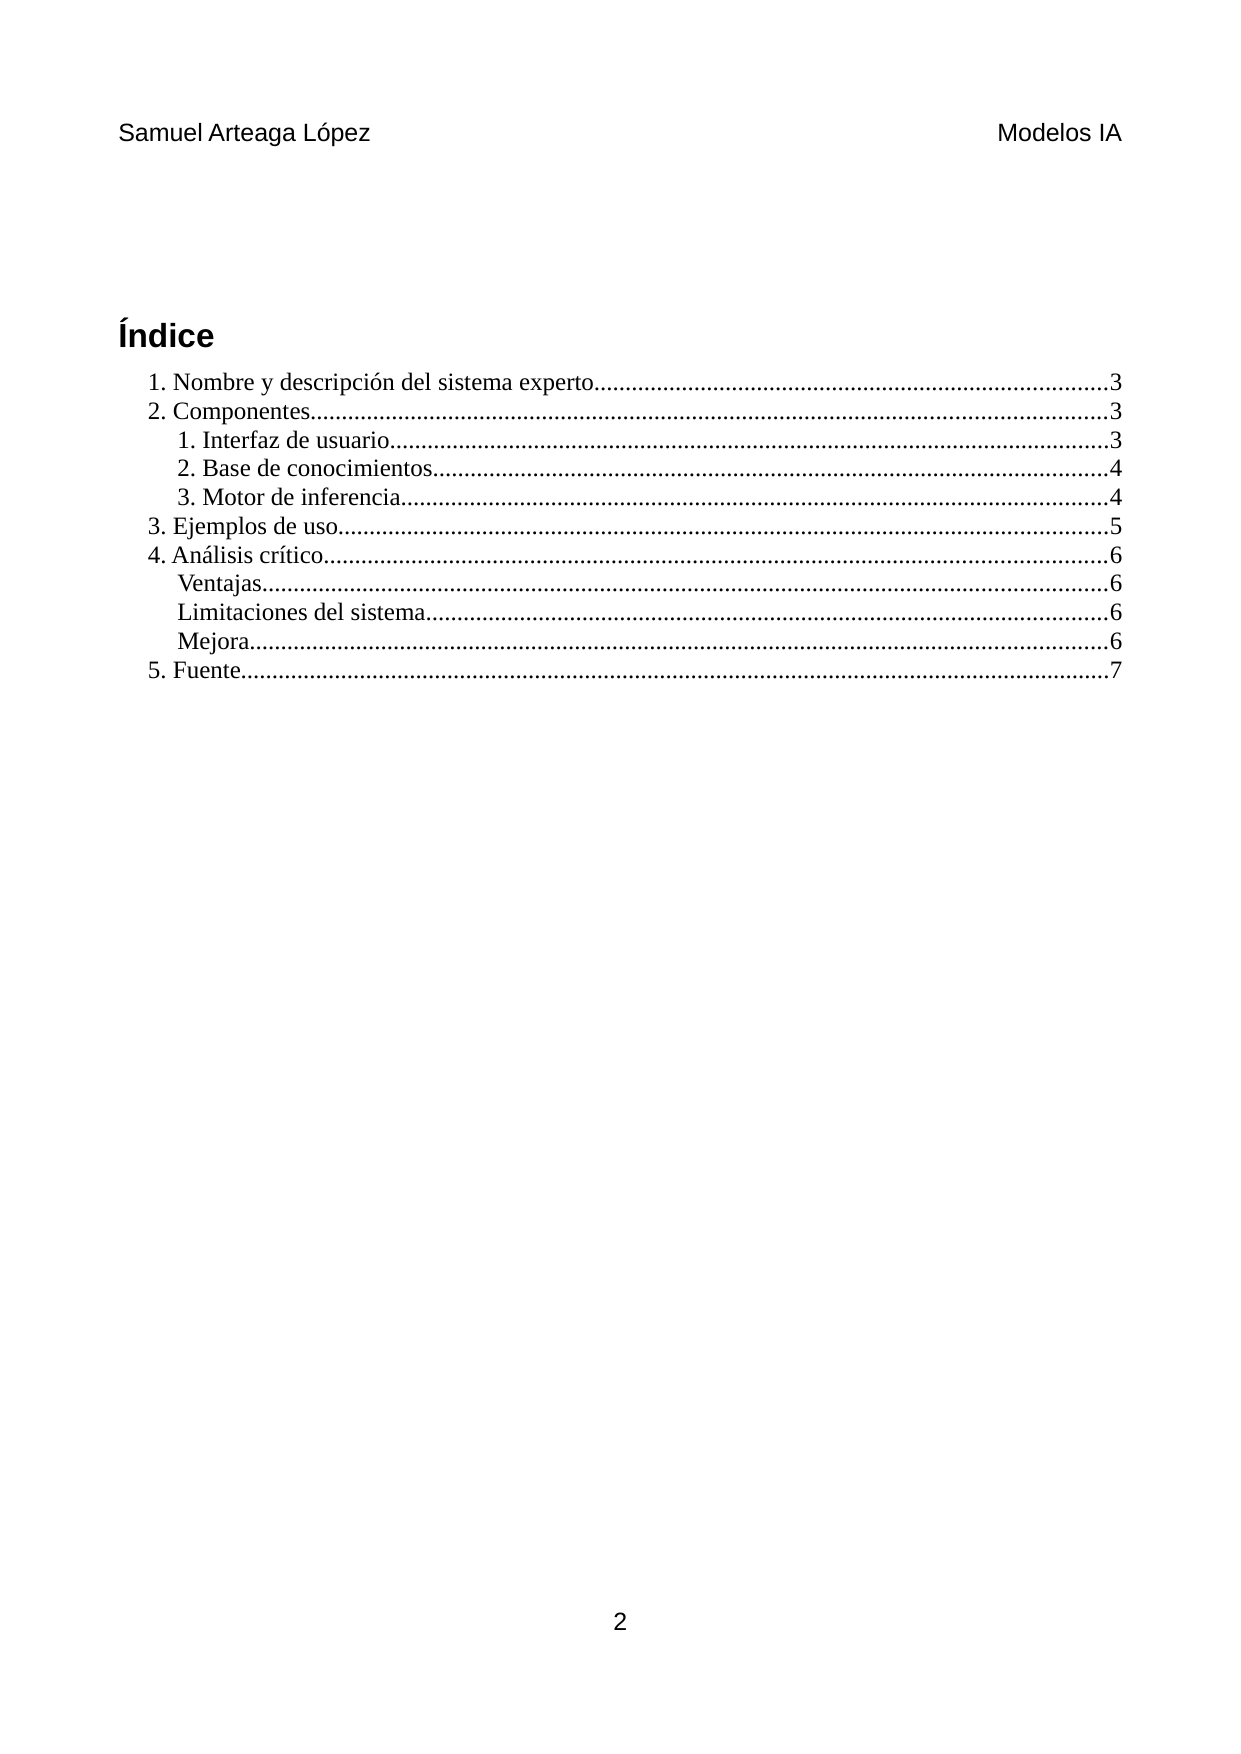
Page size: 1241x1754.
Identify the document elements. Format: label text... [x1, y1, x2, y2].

text 1. Nombre y descripción del sistema experto 3 [148, 367, 1122, 396]
text 3. Motor de inferencia 4 [177, 482, 1122, 511]
text 5. Fuente 7 [148, 655, 1122, 683]
text Limitaciones del sistema 6 [177, 597, 1122, 626]
text 2. Base de conocimientos 4 [177, 453, 1122, 482]
text 1. Interfaz de usuario 3 [177, 425, 1122, 453]
text Mejora 6 [177, 626, 1122, 655]
text Ventajas 6 [177, 568, 1122, 597]
text 2. Componentes 3 [148, 396, 1122, 425]
subtitle Índice [118, 316, 1122, 355]
text 4. Análisis crítico 6 [148, 540, 1122, 568]
text 3. Ejemplos de uso 5 [148, 511, 1122, 540]
